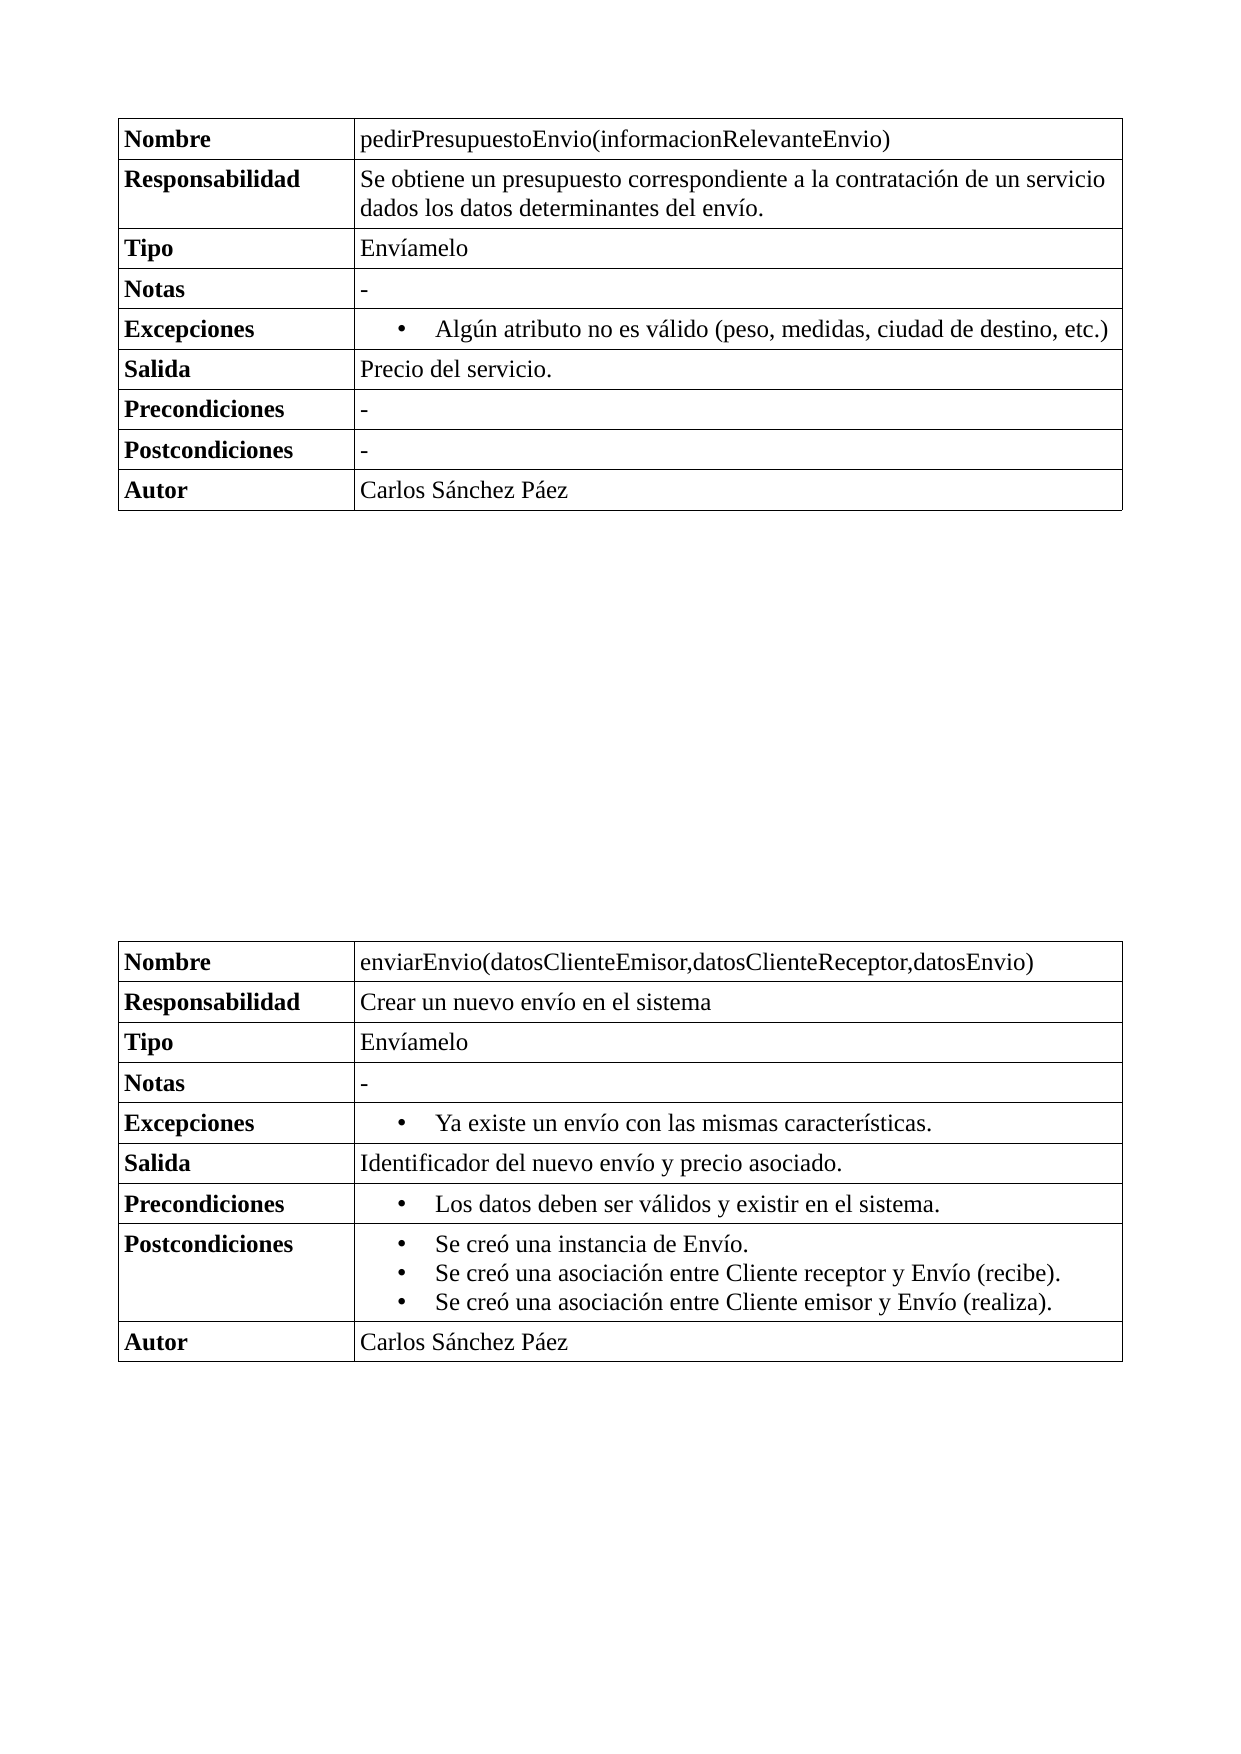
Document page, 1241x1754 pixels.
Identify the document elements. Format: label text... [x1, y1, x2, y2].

table_cell - [355, 269, 1122, 308]
table_cell Excepciones [119, 309, 354, 348]
table_header enviarEnvio(datosClienteEmisor,datosClienteReceptor,datosEnvio) [355, 942, 1122, 981]
table_header Nombre [119, 942, 354, 981]
table_cell Notas [119, 269, 354, 308]
table_cell Responsabilidad [119, 982, 354, 1022]
table_cell Autor [119, 470, 354, 510]
table_cell Tipo [119, 1023, 354, 1062]
table_cell Se obtiene un presupuesto correspondiente a la contratación de un servicio dados los datos determinantes del envío. [355, 160, 1122, 227]
table_cell Notas [119, 1063, 354, 1102]
table_cell Tipo [119, 229, 354, 268]
table_cell Salida [119, 350, 354, 389]
table_cell Precio del servicio. [355, 350, 1122, 389]
table_header pedirPresupuestoEnvio(informacionRelevanteEnvio) [355, 119, 1122, 158]
table_cell Precondiciones [119, 390, 354, 429]
table_cell Crear un nuevo envío en el sistema [355, 982, 1122, 1022]
table_cell - [355, 1063, 1122, 1102]
table_cell Responsabilidad [119, 160, 354, 227]
table_cell Ya existe un envío con las mismas características. [355, 1103, 1122, 1143]
table_cell Identificador del nuevo envío y precio asociado. [355, 1144, 1122, 1183]
table_cell - [355, 430, 1122, 469]
table_header Nombre [119, 119, 354, 158]
table_cell Postcondiciones [119, 1224, 354, 1321]
table_cell Carlos Sánchez Páez [355, 470, 1122, 510]
table_cell Postcondiciones [119, 430, 354, 469]
table_cell Excepciones [119, 1103, 354, 1143]
table_cell Precondiciones [119, 1184, 354, 1223]
table_cell Envíamelo [355, 1023, 1122, 1062]
table_cell - [355, 390, 1122, 429]
table_cell Algún atributo no es válido (peso, medidas, ciudad de destino, etc.) [355, 309, 1122, 348]
table_cell Autor [119, 1322, 354, 1361]
table_cell Los datos deben ser válidos y existir en el sistema. [355, 1184, 1122, 1223]
table_cell Salida [119, 1144, 354, 1183]
table_cell Carlos Sánchez Páez [355, 1322, 1122, 1361]
table_cell Se creó una instancia de Envío. Se creó una asociación entre Cliente receptor y Envío (recibe). Se creó una asociación entre Cliente emisor y Envío (realiza). [355, 1224, 1122, 1321]
table_cell Envíamelo [355, 229, 1122, 268]
